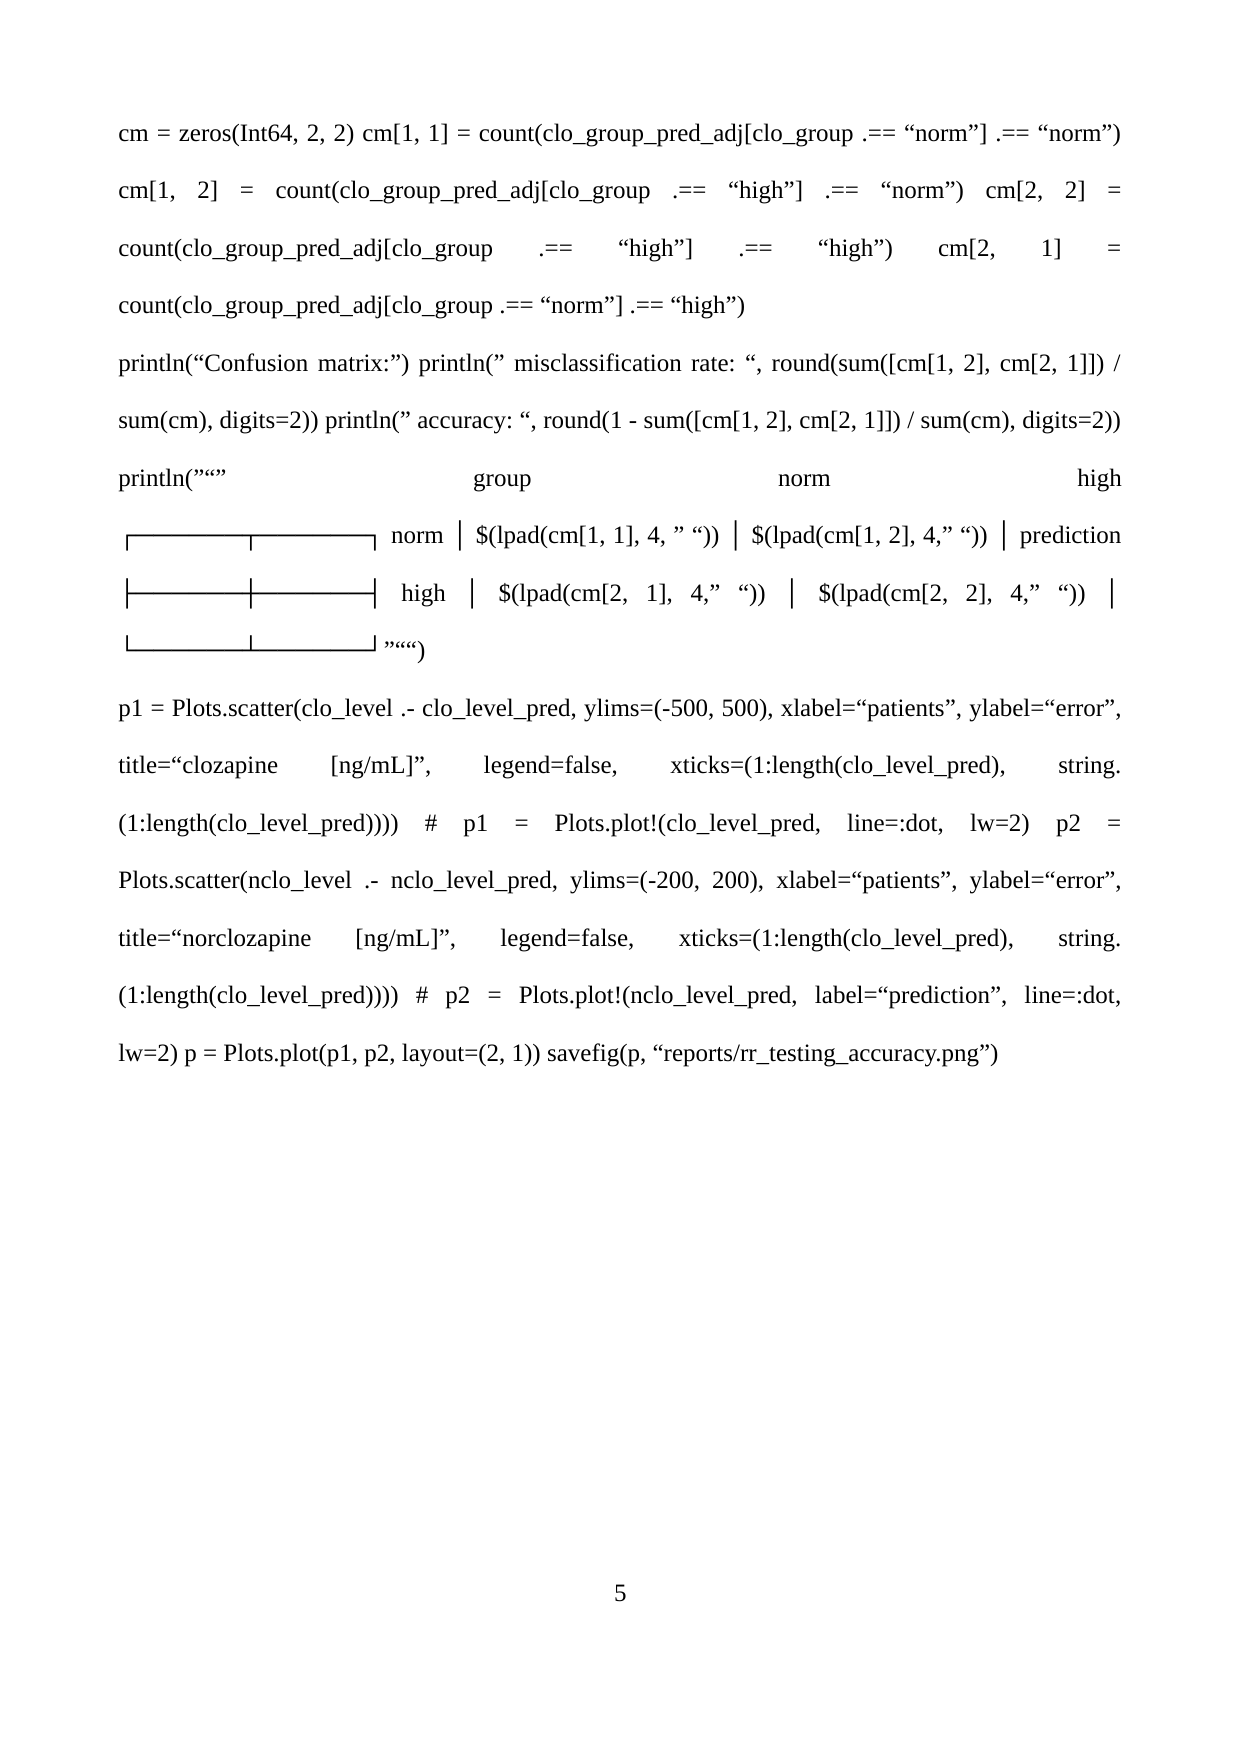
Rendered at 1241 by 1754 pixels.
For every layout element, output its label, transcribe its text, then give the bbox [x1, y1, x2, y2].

text println(“Confusion matrix:”) println(” misclassification rate: “, round(sum([cm[1, 2], cm[2, 1]]) / sum(cm), digits=2)) println(” accuracy: “, round(1 - sum([cm[1, 2], cm[2, 1]]) / sum(cm), digits=2)) println(”“” group norm high ┌──────┬──────┐ norm │ $(lpad(cm[1, 1], 4, ” “)) │ $(lpad(cm[1, 2], 4,” “)) │ prediction ├──────┼──────┤ high │ $(lpad(cm[2, 1], 4,” “)) │ $(lpad(cm[2, 2], 4,” “)) │ └──────┴──────┘”““) [118, 348, 1122, 664]
text cm = zeros(Int64, 2, 2) cm[1, 1] = count(clo_group_pred_adj[clo_group .== “norm”] .== “norm”) cm[1, 2] = count(clo_group_pred_adj[clo_group .== “high”] .== “norm”) cm[2, 2] = count(clo_group_pred_adj[clo_group .== “high”] .== “high”) cm[2, 1] = count(clo_group_pred_adj[clo_group .== “norm”] .== “high”) [118, 118, 1122, 319]
text p1 = Plots.scatter(clo_level .- clo_level_pred, ylims=(-500, 500), xlabel=“patients”, ylabel=“error”, title=“clozapine [ng/mL]”, legend=false, xticks=(1:length(clo_level_pred), string.(1:length(clo_level_pred)))) # p1 = Plots.plot!(clo_level_pred, line=:dot, lw=2) p2 = Plots.scatter(nclo_level .- nclo_level_pred, ylims=(-200, 200), xlabel=“patients”, ylabel=“error”, title=“norclozapine [ng/mL]”, legend=false, xticks=(1:length(clo_level_pred), string.(1:length(clo_level_pred)))) # p2 = Plots.plot!(nclo_level_pred, label=“prediction”, line=:dot, lw=2) p = Plots.plot(p1, p2, layout=(2, 1)) savefig(p, “reports/rr_testing_accuracy.png”) [118, 693, 1122, 1067]
